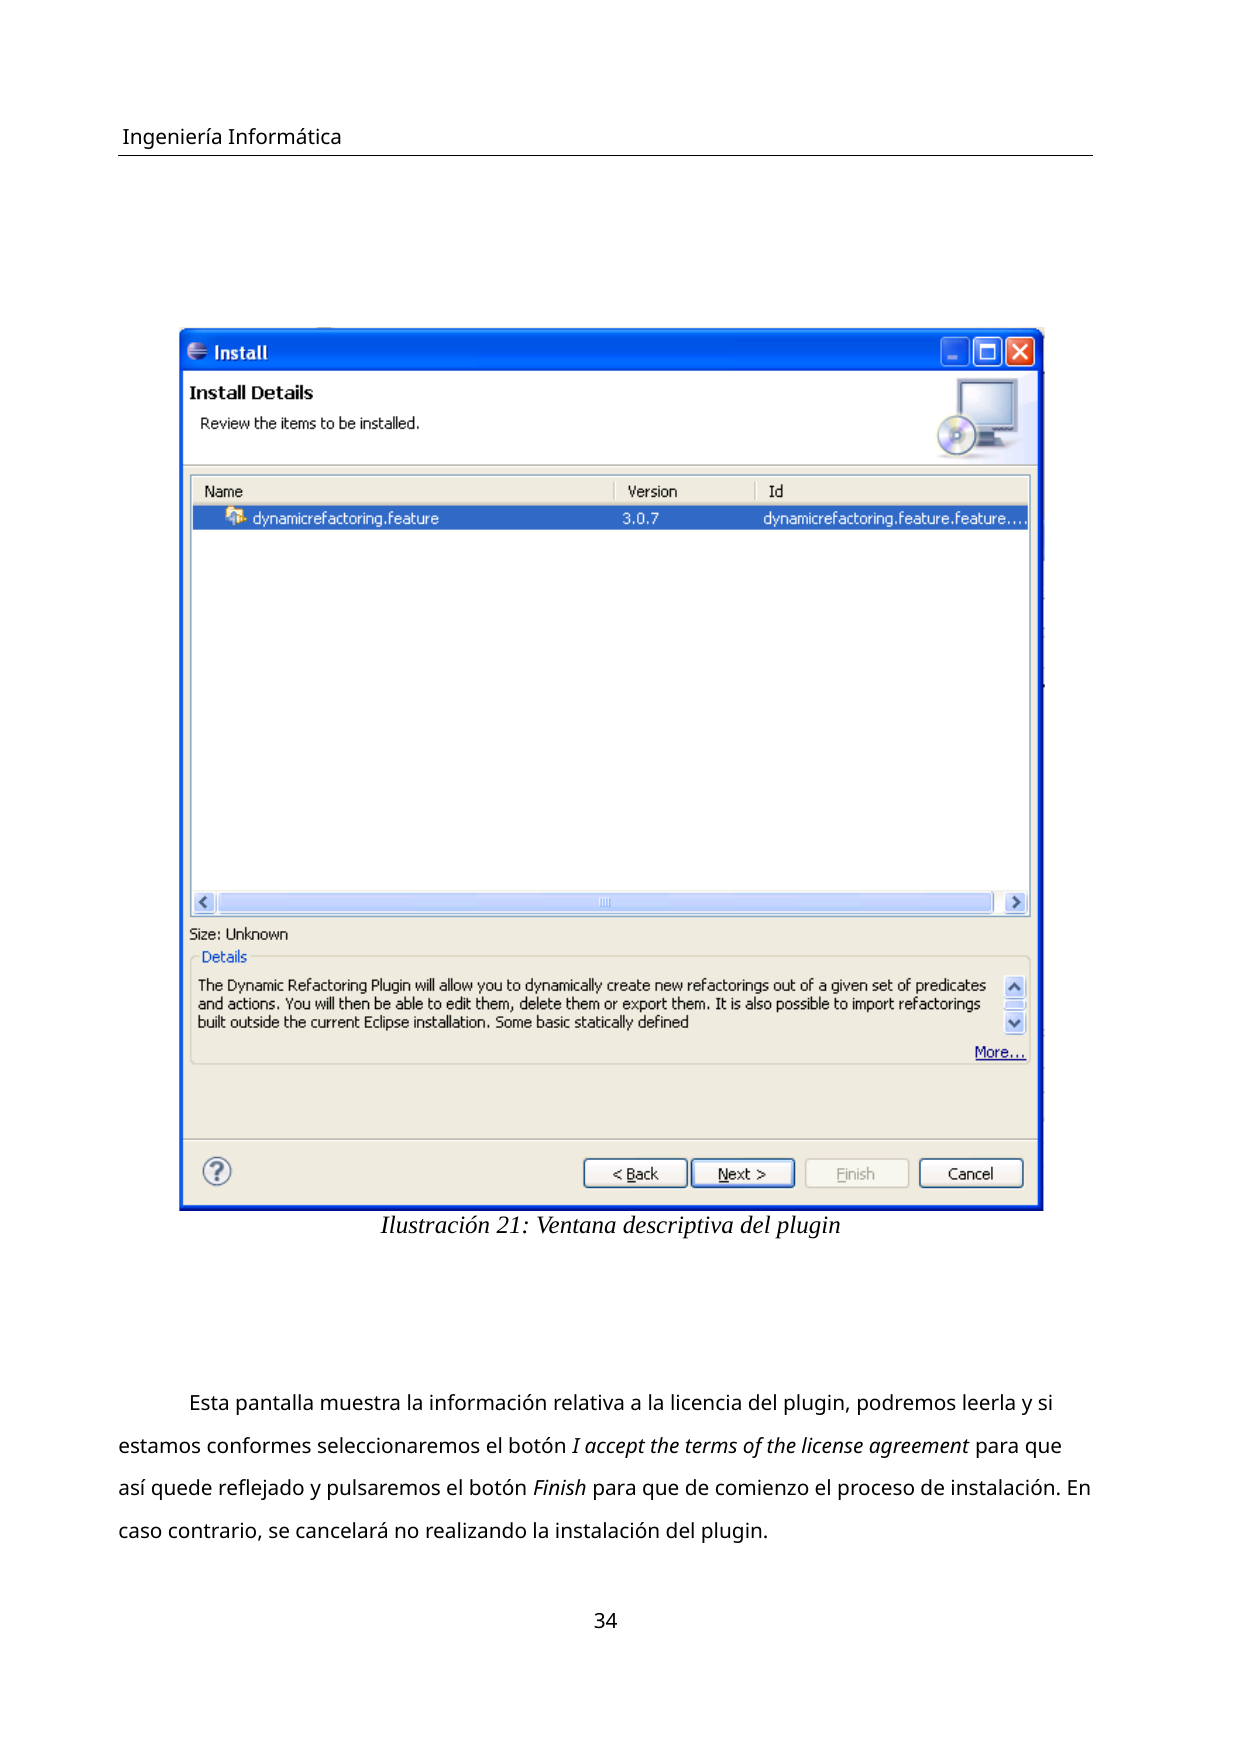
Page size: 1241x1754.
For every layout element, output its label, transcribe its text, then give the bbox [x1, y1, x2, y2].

text Esta pantalla muestra la información relativa a la licencia del plugin, podremos leerla y si estamos conformes seleccionaremos el botón I accept the terms of the license agreement para que así quede reflejado y pulsaremos el botón Finish para que de comienzo el proceso de instalación. En caso contrario, se cancelará no realizando la instalación del plugin. [118, 1388, 1093, 1544]
text Ilustración 21: Ventana descriptiva del plugin [179, 1211, 1044, 1239]
picture [179, 327, 1045, 1211]
